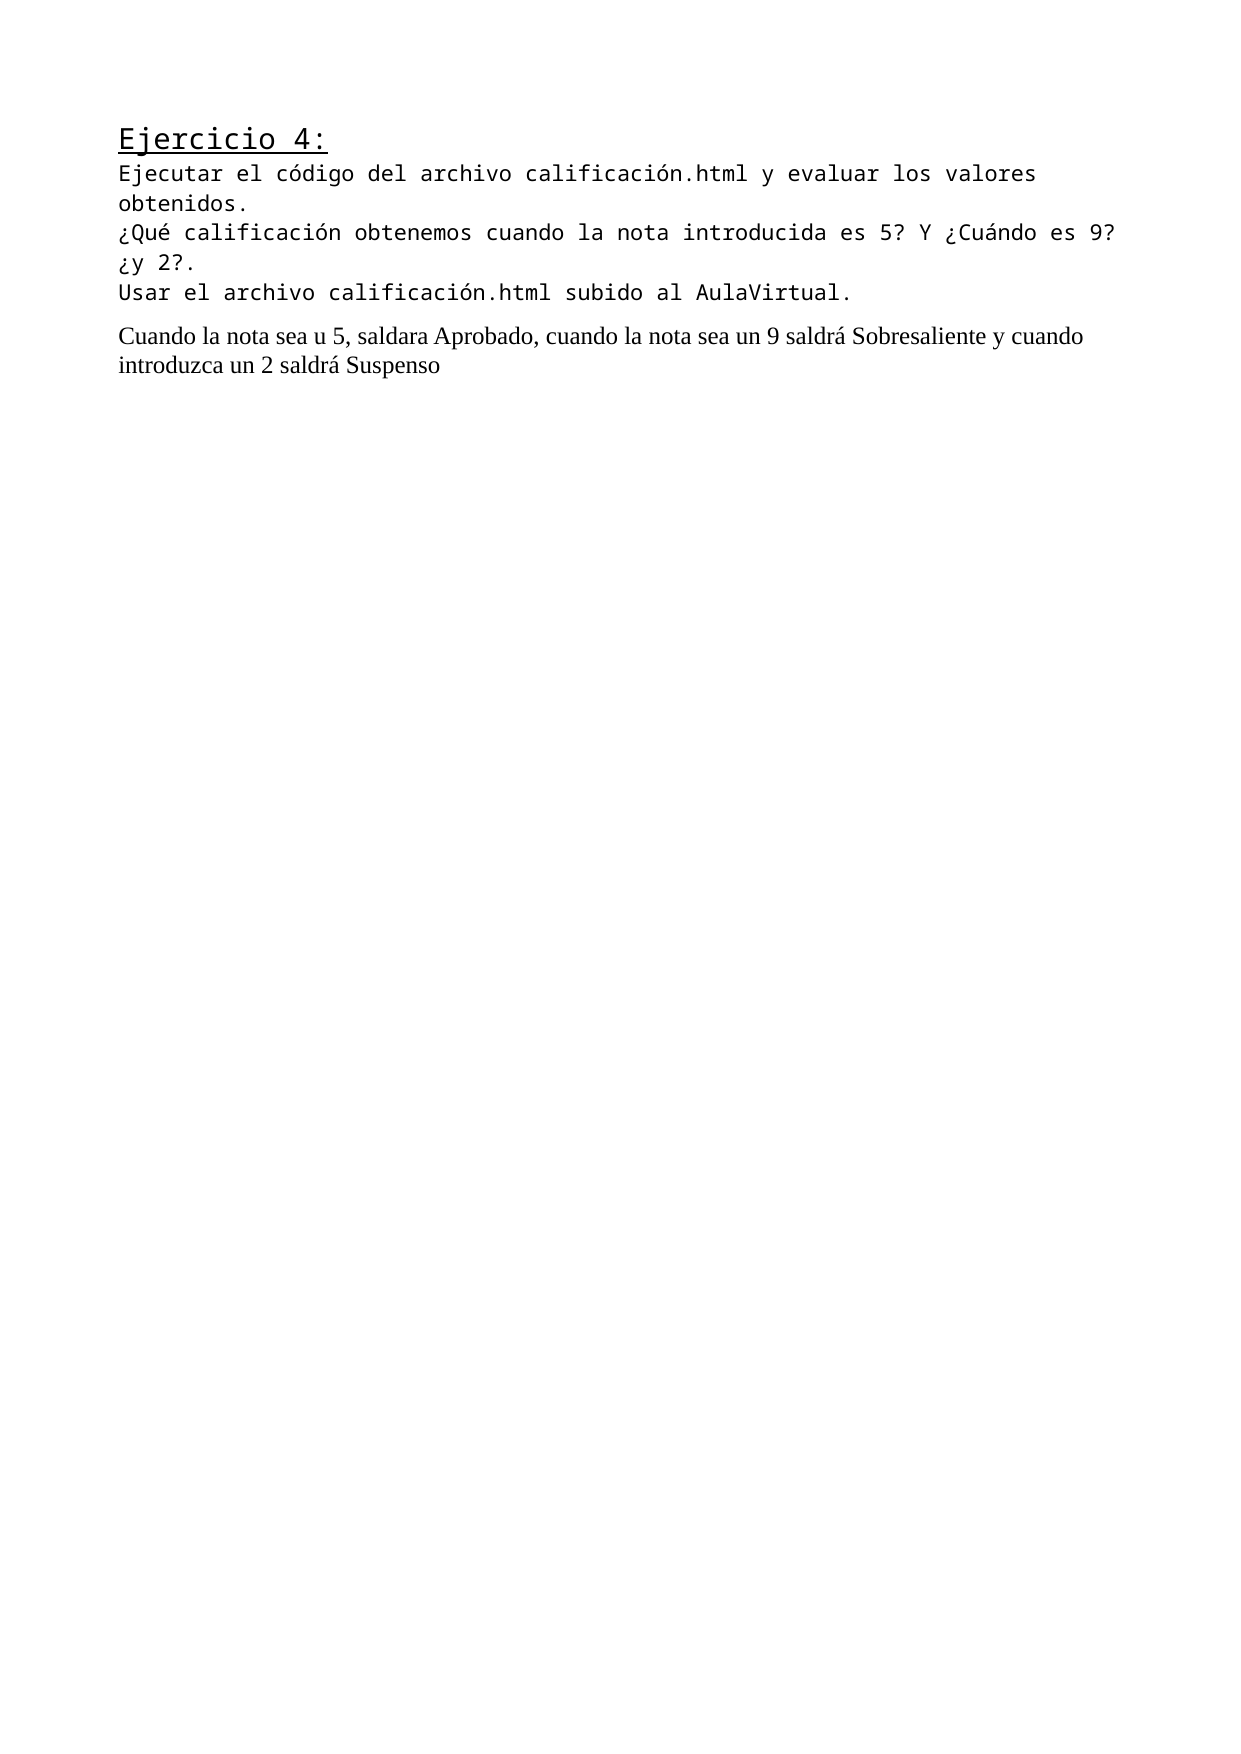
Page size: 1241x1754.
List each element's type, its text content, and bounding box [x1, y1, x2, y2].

text ¿Qué calificación obtenemos cuando la nota introducida es 5? Y ¿Cuándo es 9? ¿y 2?. Usar el archivo calificación.html subido al AulaVirtual. [118, 217, 1122, 307]
text Cuando la nota sea u 5, saldara Aprobado, cuando la nota sea un 9 saldrá Sobresaliente y cuando introduzca un 2 saldrá Suspenso [118, 321, 1122, 379]
text Ejercicio 4: Ejecutar el código del archivo calificación.html y evaluar los valores obtenidos. [118, 118, 1122, 217]
